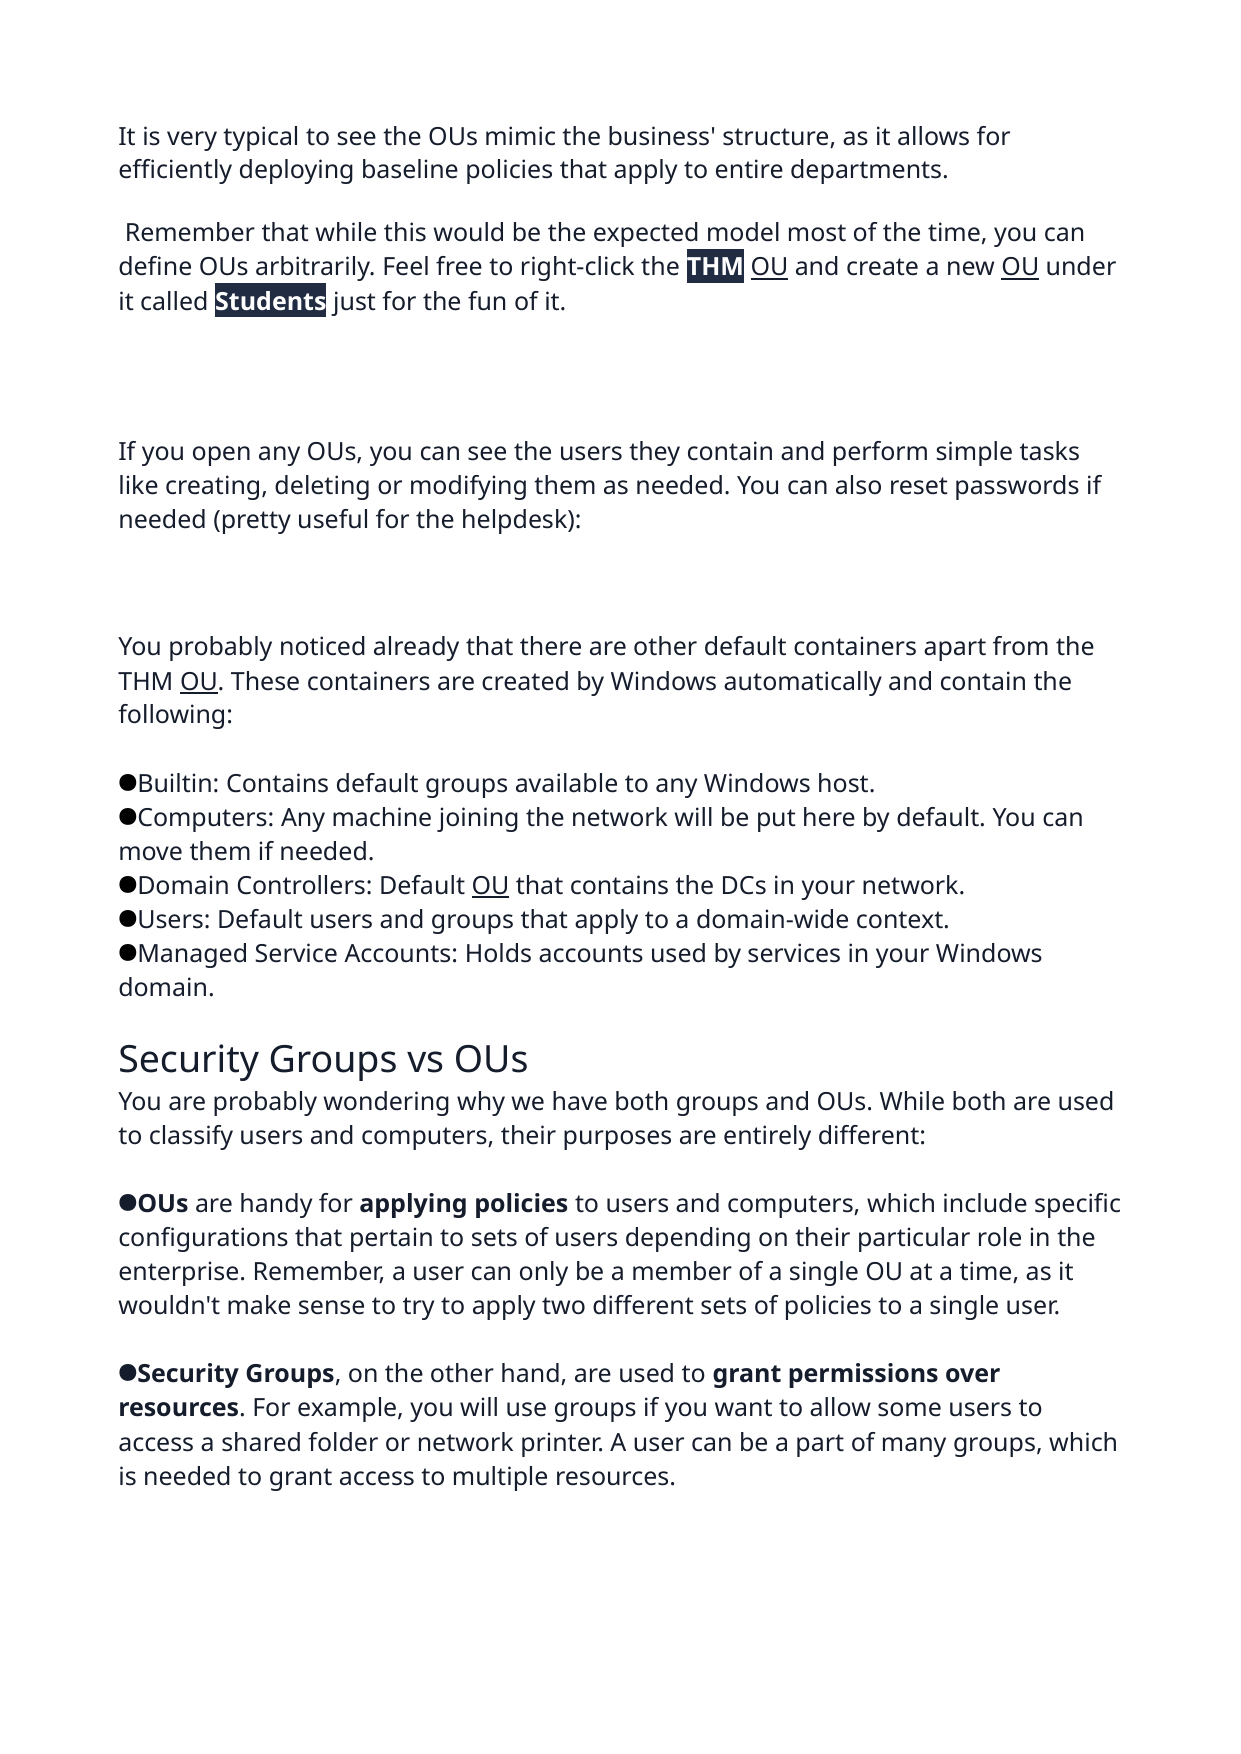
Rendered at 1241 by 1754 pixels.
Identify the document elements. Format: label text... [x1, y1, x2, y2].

list Managed Service Accounts: Holds accounts used by services in your Windows domain. [118, 936, 1122, 1004]
list Computers: Any machine joining the network will be put here by default. You can move them if needed. [118, 799, 1122, 867]
text If you open any OUs, you can see the users they contain and perform simple tasks like creating, deleting or modifying them as needed. You can also reset passwords if needed (pretty useful for the helpdesk): [118, 434, 1122, 536]
list Builtin: Contains default groups available to any Windows host. [118, 765, 1122, 799]
text You are probably wondering why we have both groups and OUs. While both are used to classify users and computers, their purposes are entirely different: [118, 1083, 1122, 1152]
text You probably noticed already that there are other default containers apart from the THM OU. These containers are created by Windows automatically and contain the following: [118, 629, 1122, 731]
list Domain Controllers: Default OU that contains the DCs in your network. [118, 867, 1122, 902]
list Users: Default users and groups that apply to a domain-wide context. [118, 902, 1122, 936]
text Security Groups vs OUs [118, 1032, 1122, 1083]
list OUs are handy for applying policies to users and computers, which include specific configurations that pertain to sets of users depending on their particular role in the enterprise. Remember, a user can only be a member of a single OU at a time, as it wouldn't make sense to try to apply two different sets of policies to a single user. [118, 1186, 1122, 1322]
text Remember that while this would be the expected model most of the time, you can define OUs arbitrarily. Feel free to right-click the THM OU and create a new OU under it called Students just for the fun of it. [118, 215, 1122, 317]
list Security Groups, on the other hand, are used to grant permissions over resources. For example, you will use groups if you want to allow some users to access a shared folder or network printer. A user can be a part of many groups, which is needed to grant access to multiple resources. [118, 1356, 1122, 1492]
text It is very typical to see the OUs mimic the business' structure, as it allows for efficiently deploying baseline policies that apply to entire departments. [118, 118, 1122, 186]
